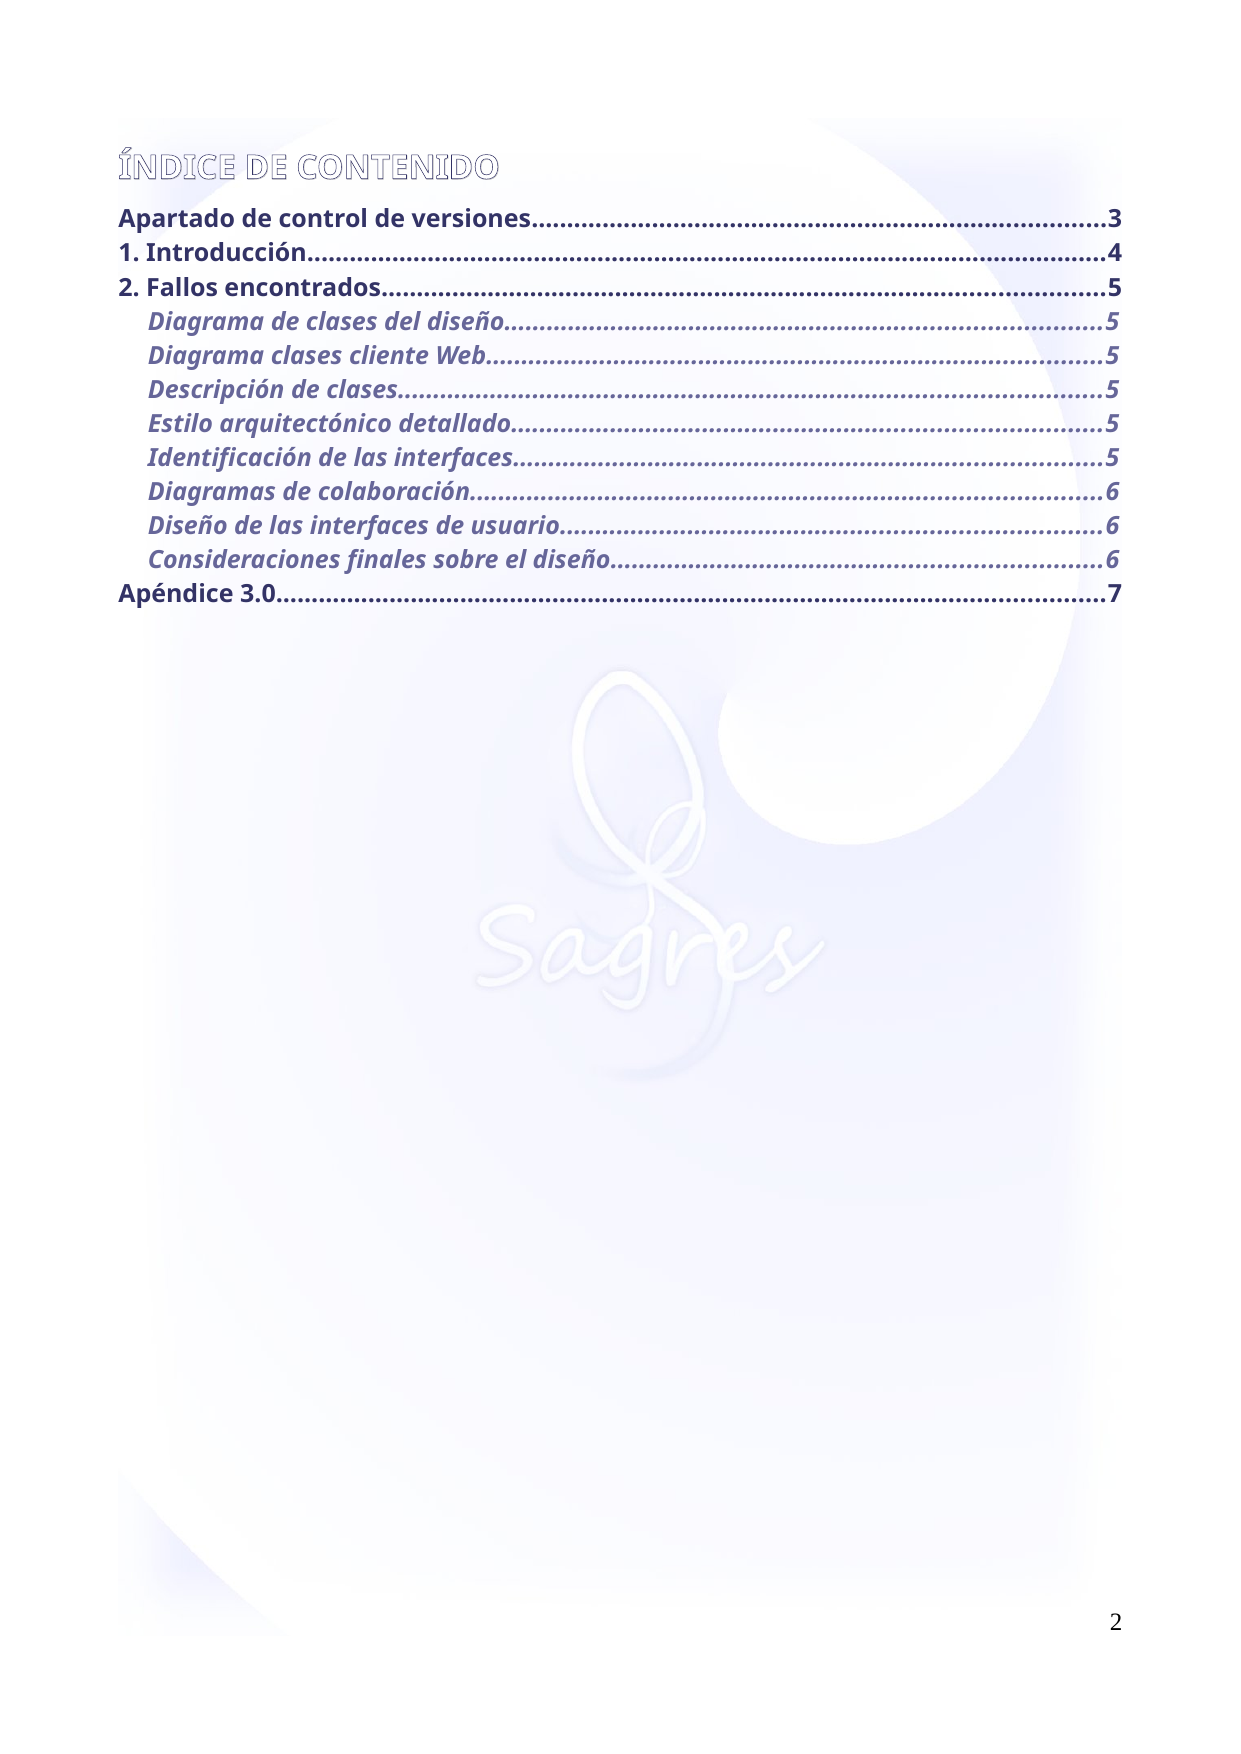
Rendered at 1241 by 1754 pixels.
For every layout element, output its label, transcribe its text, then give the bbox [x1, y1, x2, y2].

text Diagrama clases cliente Web 5 [148, 337, 1122, 371]
text Diagramas de colaboración 6 [148, 473, 1122, 508]
subtitle Índice de contenido [118, 143, 1122, 188]
picture [118, 610, 1122, 1636]
text Diagrama de clases del diseño 5 [148, 303, 1122, 337]
text Estilo arquitectónico detallado 5 [148, 405, 1122, 439]
picture [118, 118, 1122, 143]
picture [118, 303, 148, 576]
text Apartado de control de versiones 3 [118, 201, 1122, 235]
picture [118, 188, 1122, 201]
text Consideraciones finales sobre el diseño 6 [148, 542, 1122, 576]
text Apéndice 3.0 7 [118, 576, 1122, 610]
text 1. Introducción 4 [118, 235, 1122, 269]
text Identificación de las interfaces 5 [148, 439, 1122, 473]
text Descripción de clases 5 [148, 371, 1122, 405]
text 2. Fallos encontrados 5 [118, 269, 1122, 303]
text Diseño de las interfaces de usuario 6 [148, 508, 1122, 542]
